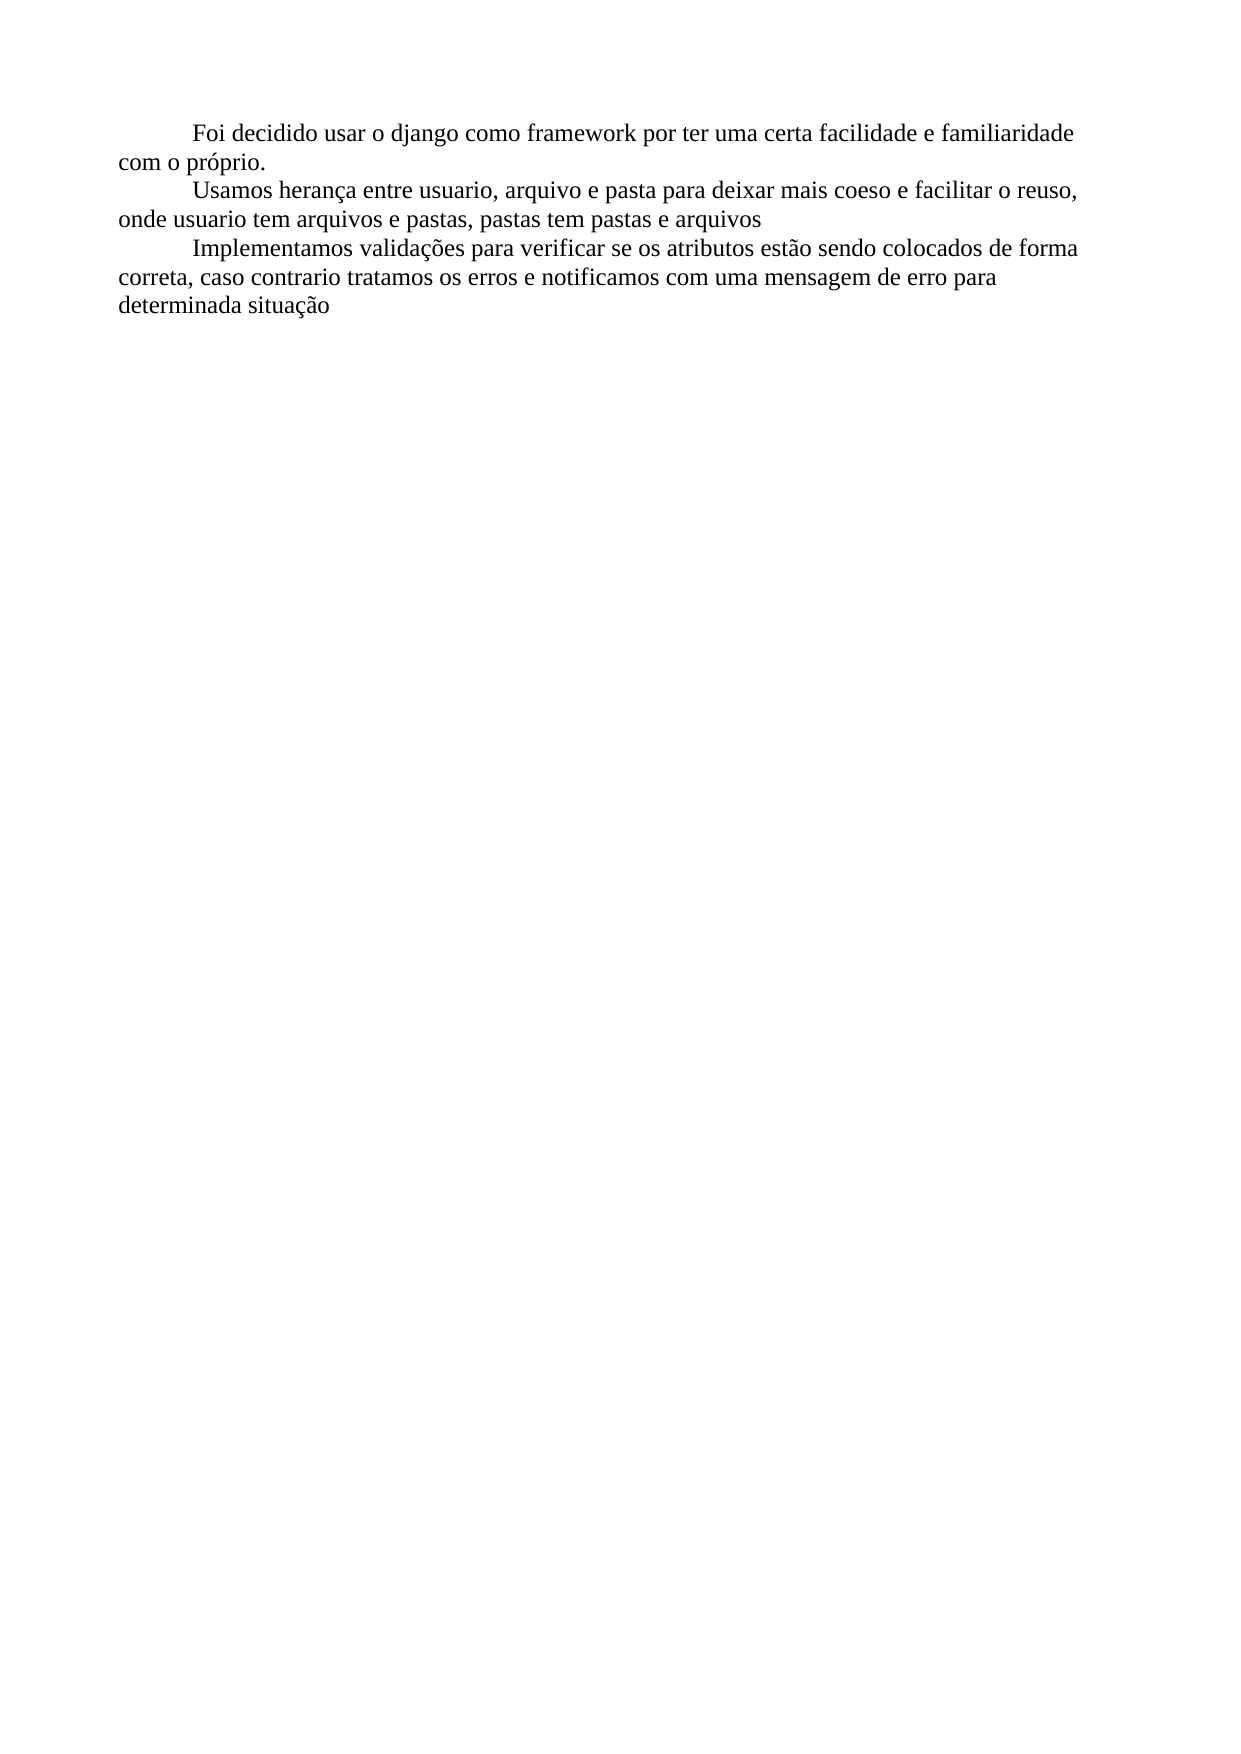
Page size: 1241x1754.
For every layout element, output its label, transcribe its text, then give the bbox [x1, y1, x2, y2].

text Foi decidido usar o django como framework por ter uma certa facilidade e familiaridade com o próprio. [118, 118, 1122, 176]
text Usamos herança entre usuario, arquivo e pasta para deixar mais coeso e facilitar o reuso, onde usuario tem arquivos e pastas, pastas tem pastas e arquivos [118, 176, 1122, 233]
text Implementamos validações para verificar se os atributos estão sendo colocados de forma correta, caso contrario tratamos os erros e notificamos com uma mensagem de erro para determinada situação [118, 233, 1122, 319]
